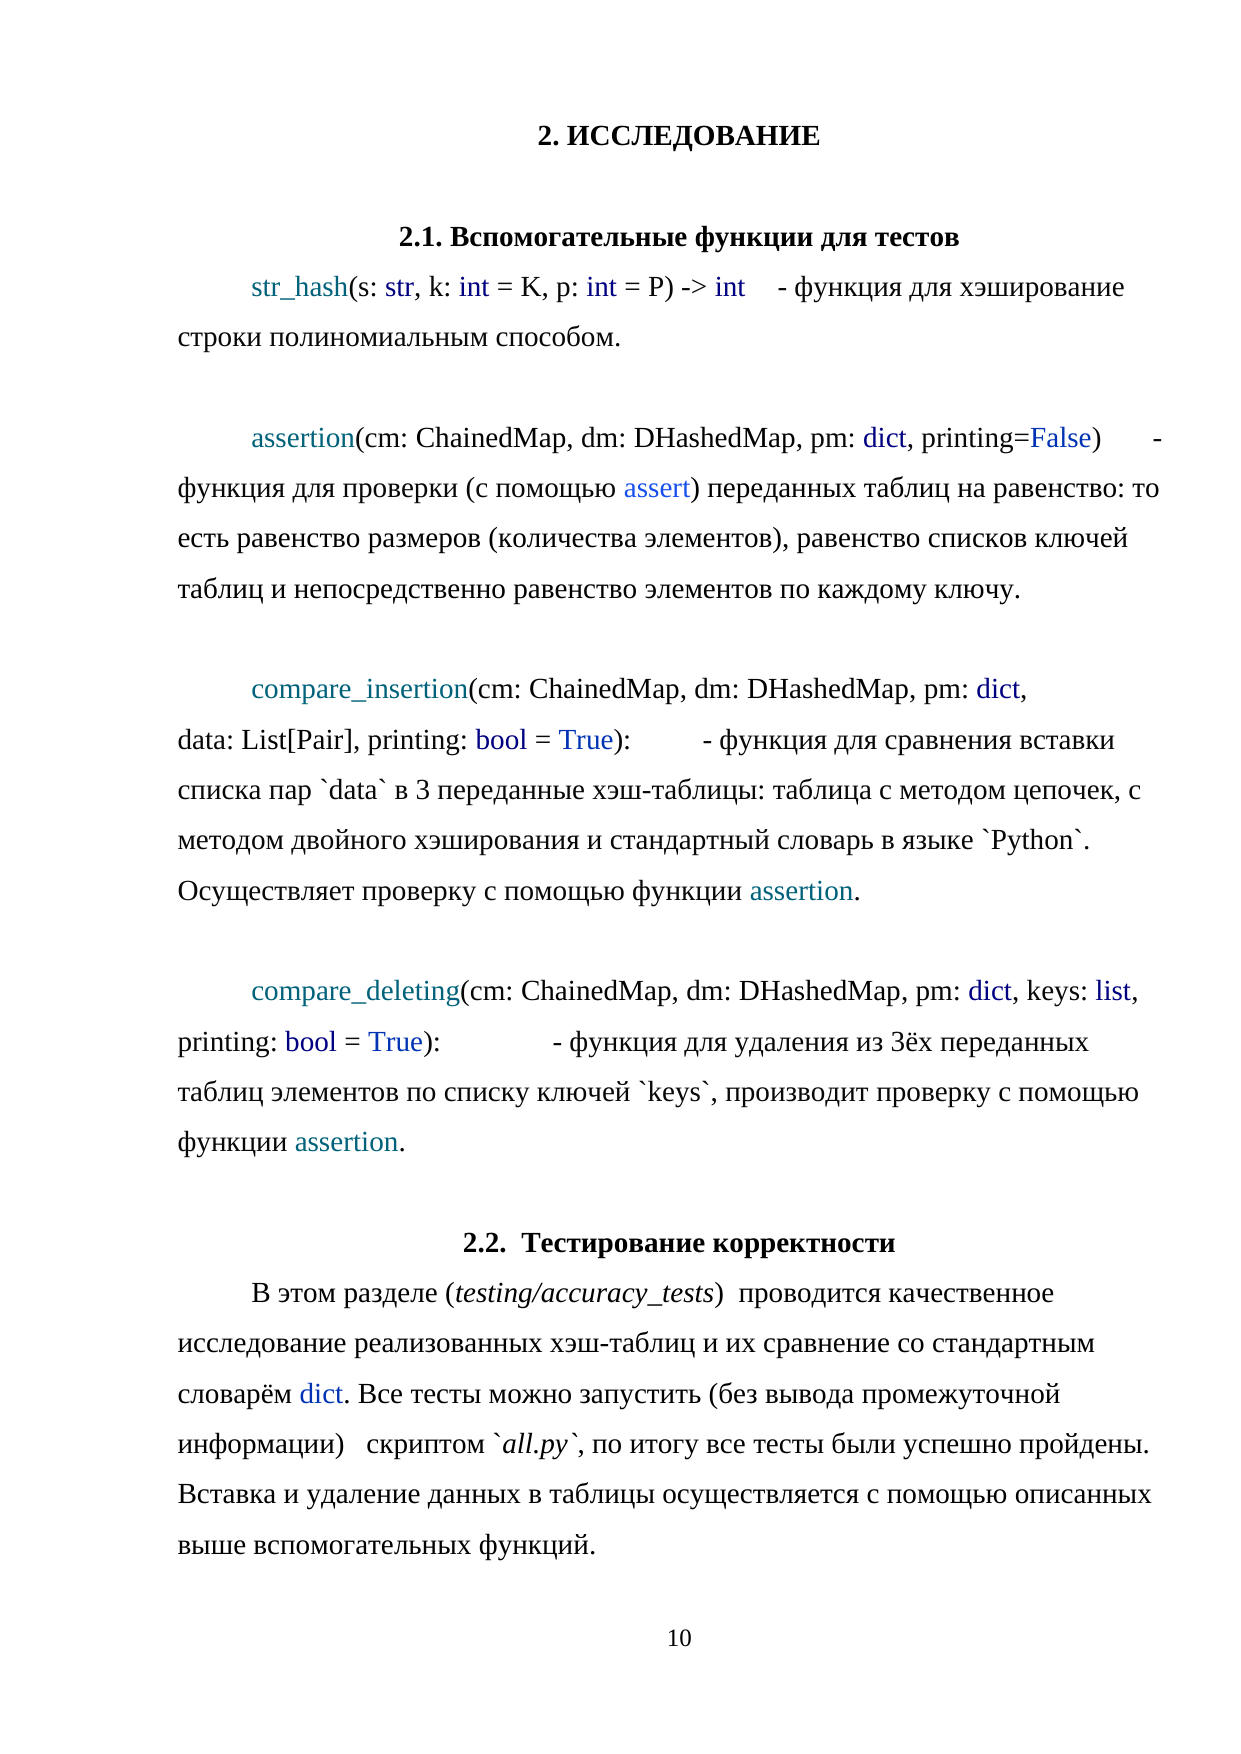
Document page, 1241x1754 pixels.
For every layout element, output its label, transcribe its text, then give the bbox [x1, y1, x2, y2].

text str_hash(s: str, k: int = K, p: int = P) -> int - функция для хэширование строки полиномиальным способом. [177, 269, 1181, 353]
text assertion(cm: ChainedMap, dm: DHashedMap, pm: dict, printing=False) - функция для проверки (с помощью assert) переданных таблиц на равенство: то есть равенство размеров (количества элементов), равенство списков ключей таблиц и непосредственно равенство элементов по каждому ключу. [177, 420, 1181, 604]
text В этом разделе (testing/accuracy_tests) проводится качественное исследование реализованных хэш-таблиц и их сравнение со стандартным словарём dict. Все тесты можно запустить (без вывода промежуточной информации) скриптом `all.py`, по итогу все тесты были успешно пройдены. Вставка и удаление данных в таблицы осуществляется с помощью описанных выше вспомогательных функций. [177, 1275, 1181, 1560]
text compare_deleting(cm: ChainedMap, dm: DHashedMap, pm: dict, keys: list, printing: bool = True): - функция для удаления из 3ёх переданных таблиц элементов по списку ключей `keys`, производит проверку с помощью функции assertion. [177, 973, 1181, 1158]
text 2.1. Вспомогательные функции для тестов [177, 219, 1181, 252]
text 2. Исследование [177, 118, 1181, 152]
text compare_insertion(cm: ChainedMap, dm: DHashedMap, pm: dict, data: List[Pair], printing: bool = True): - функция для сравнения вставки списка пар `data` в 3 переданные хэш-таблицы: таблица с методом цепочек, с методом двойного хэширования и стандартный словарь в языке `Python`. Осуществляет проверку с помощью функции assertion. [177, 672, 1181, 906]
text 2.2. Тестирование корректности [177, 1225, 1181, 1258]
